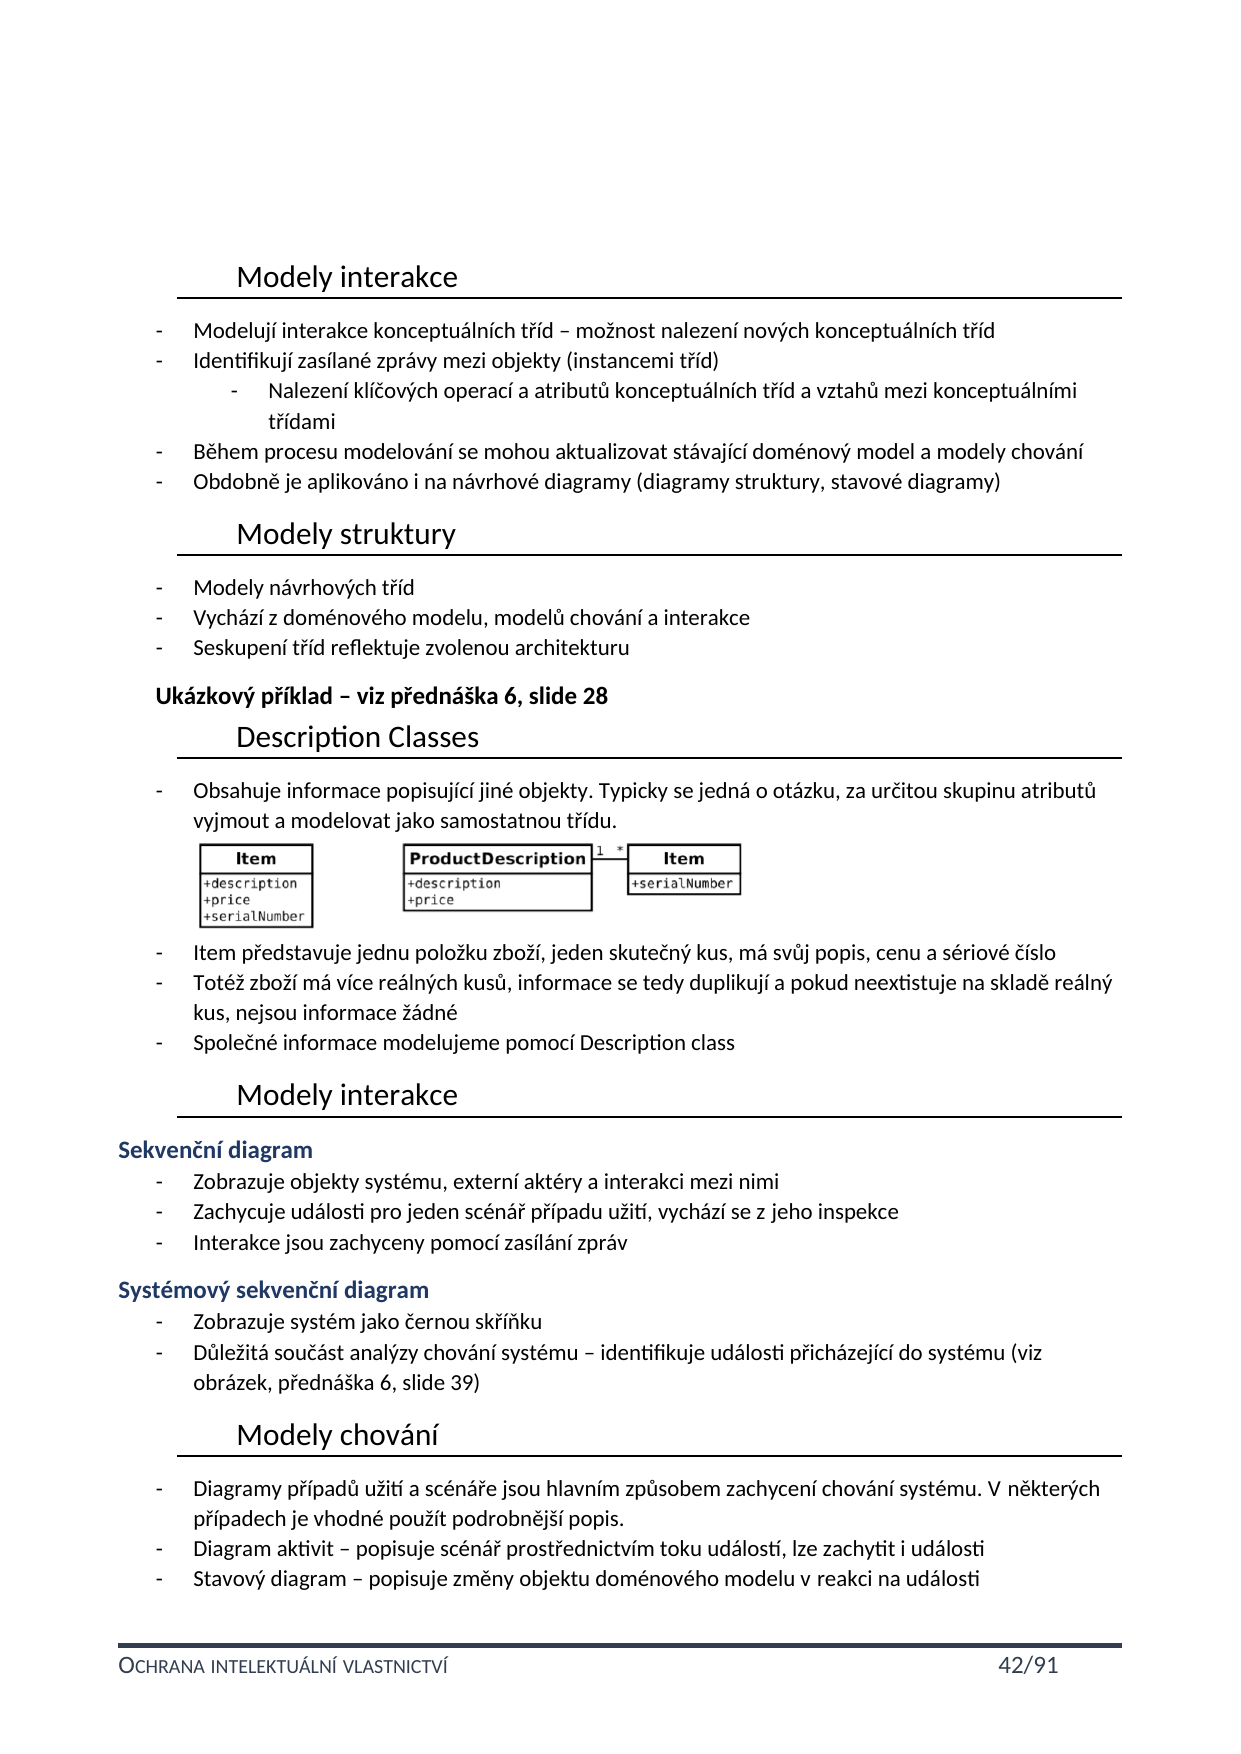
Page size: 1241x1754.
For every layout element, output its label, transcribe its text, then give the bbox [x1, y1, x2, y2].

list Totéž zboží má více reálných kusů, informace se tedy duplikují a pokud neextistuje na skladě reálný kus, nejsou informace žádné [156, 968, 1122, 1026]
list Interakce jsou zachyceny pomocí zasílání zpráv [156, 1228, 1122, 1256]
subtitle Modely chování [177, 1415, 1122, 1455]
list Diagram aktivit – popisuje scénář prostřednictvím toku událostí, lze zachytit i události [156, 1534, 1122, 1562]
list Obdobně je aplikováno i na návrhové diagramy (diagramy struktury, stavové diagramy) [156, 467, 1122, 495]
list Stavový diagram – popisuje změny objektu doménového modelu v reakci na události [156, 1564, 1122, 1592]
list Modely návrhových tříd [156, 573, 1122, 601]
subtitle Modely interakce [177, 257, 1122, 297]
list Důležitá součást analýzy chování systému – identifikuje události přicházející do systému (viz obrázek, přednáška 6, slide 39) [156, 1338, 1122, 1396]
subtitle Description Classes [177, 717, 1122, 757]
subtitle Modely interakce [177, 1075, 1122, 1116]
list Seskupení tříd reflektuje zvolenou architekturu [156, 633, 1122, 662]
text Ukázkový příklad – viz přednáška 6, slide 28 [155, 680, 1122, 711]
list Item představuje jednu položku zboží, jeden skutečný kus, má svůj popis, cenu a sériové číslo [156, 837, 1122, 966]
list Diagramy případů užití a scénáře jsou hlavním způsobem zachycení chování systému. V některých případech je vhodné použít podrobnější popis. [156, 1474, 1122, 1532]
list Nalezení klíčových operací a atributů konceptuálních tříd a vztahů mezi konceptuálními třídami [231, 377, 1122, 435]
list Během procesu modelování se mohou aktualizovat stávající doménový model a modely chování [156, 437, 1122, 465]
list Identifikují zasílané zprávy mezi objekty (instancemi tříd) [156, 346, 1122, 374]
subtitle Systémový sekvenční diagram [118, 1274, 1122, 1305]
list Společné informace modelujeme pomocí Description class [156, 1028, 1122, 1057]
list Zachycuje události pro jeden scénář případu užití, vychází se z jeho inspekce [156, 1197, 1122, 1226]
subtitle Sekvenční diagram [118, 1134, 1122, 1165]
list Zobrazuje objekty systému, externí aktéry a interakci mezi nimi [156, 1167, 1122, 1195]
subtitle Modely struktury [177, 514, 1122, 554]
list Zobrazuje systém jako černou skříňku [156, 1307, 1122, 1336]
list Obsahuje informace popisující jiné objekty. Typicky se jedná o otázku, za určitou skupinu atributů vyjmout a modelovat jako samostatnou třídu. [156, 776, 1122, 834]
list Modelují interakce konceptuálních tříd – možnost nalezení nových konceptuálních tříd [156, 316, 1122, 344]
list Vychází z doménového modelu, modelů chování a interakce [156, 603, 1122, 631]
picture [193, 836, 747, 934]
